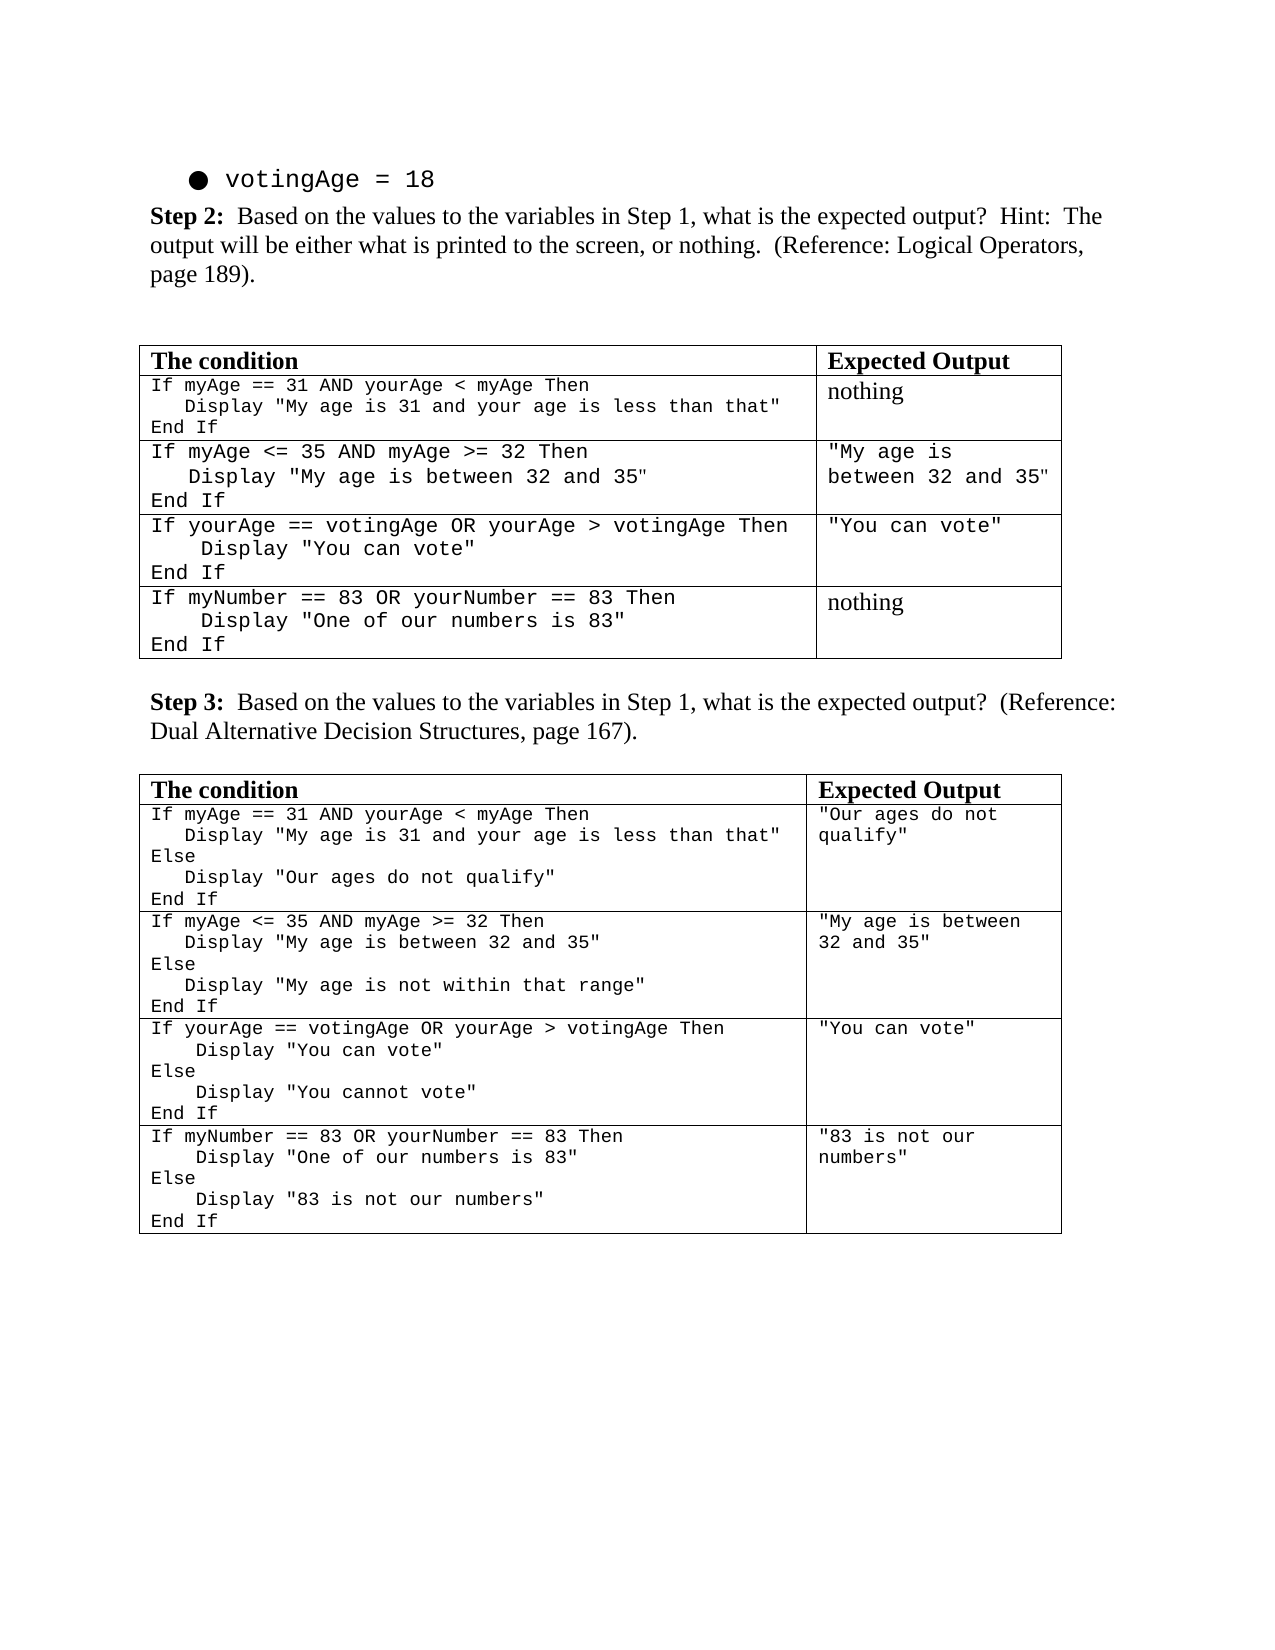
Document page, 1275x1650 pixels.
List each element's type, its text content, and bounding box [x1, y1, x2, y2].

table_cell If myAge == 31 AND yourAge < myAge Then Display "My age is 31 and your age is less than that" End If [140, 376, 816, 439]
table_cell "Our ages do not qualify" [807, 805, 1061, 911]
table_cell nothing [817, 376, 1061, 439]
table_header The condition [140, 346, 816, 375]
table_header The condition [140, 775, 806, 803]
table_header Expected Output [807, 775, 1061, 803]
text Step 3: Based on the values to the variables in Step 1, what is the expected output? (Reference: Dual Alternative Decision Structures, page 167). [150, 687, 1125, 745]
table_cell "You can vote" [807, 1019, 1061, 1125]
table_cell If myAge == 31 AND yourAge < myAge Then Display "My age is 31 and your age is less than that" Else Display "Our ages do not qualify" End If [140, 805, 806, 911]
table_cell nothing [817, 587, 1061, 658]
table_cell "83 is not our numbers" [807, 1126, 1061, 1233]
table_header Expected Output [817, 346, 1061, 375]
table_cell If myNumber == 83 OR yourNumber == 83 Then Display "One of our numbers is 83" Else Display "83 is not our numbers" End If [140, 1126, 806, 1233]
table_cell "You can vote" [817, 515, 1061, 586]
table_cell "My age is between 32 and 35" [807, 912, 1061, 1018]
table_cell If yourAge == votingAge OR yourAge > votingAge Then Display "You can vote" End If [140, 515, 816, 586]
table_cell "My age is between 32 and 35" [817, 441, 1061, 514]
list votingAge = 18 [187, 150, 1125, 201]
table_cell If myNumber == 83 OR yourNumber == 83 Then Display "One of our numbers is 83" End If [140, 587, 816, 658]
table_cell If myAge <= 35 AND myAge >= 32 Then Display "My age is between 32 and 35" End If [140, 441, 816, 514]
table_cell If yourAge == votingAge OR yourAge > votingAge Then Display "You can vote" Else Display "You cannot vote" End If [140, 1019, 806, 1125]
text Step 2: Based on the values to the variables in Step 1, what is the expected output? Hint: The output will be either what is printed to the screen, or nothing. (Reference: Logical Operators, page 189). [150, 201, 1125, 287]
table_cell If myAge <= 35 AND myAge >= 32 Then Display "My age is between 32 and 35" Else Display "My age is not within that range" End If [140, 912, 806, 1018]
